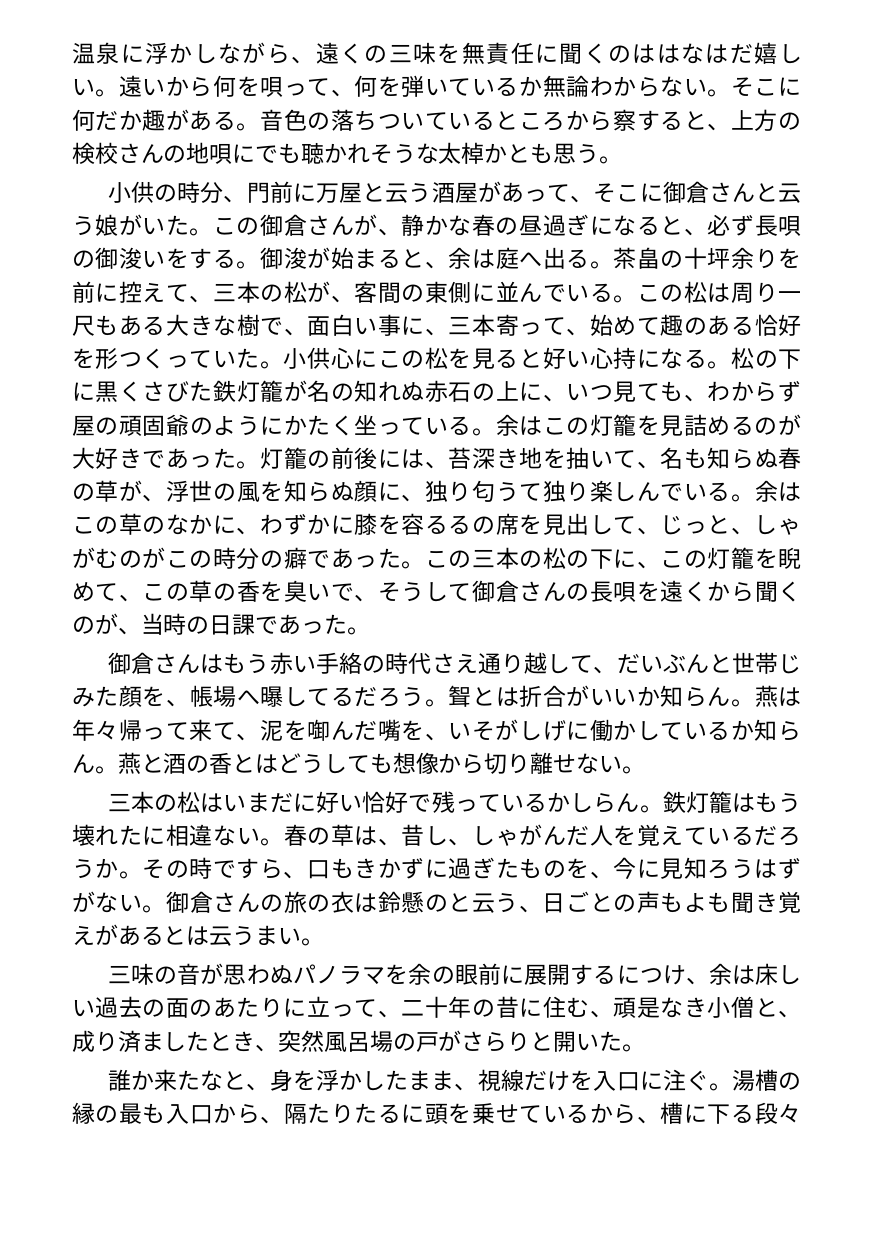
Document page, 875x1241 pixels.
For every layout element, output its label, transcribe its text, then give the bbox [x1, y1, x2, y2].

text 温泉に浮かしながら、遠くの三味を無責任に聞くのははなはだ嬉しい。遠いから何を唄って、何を弾いているか無論わからない。そこに何だか趣がある。音色の落ちついているところから察すると、上方の検校さんの地唄にでも聴かれそうな太棹かとも思う。 [72, 36, 802, 169]
text 誰か来たなと、身を浮かしたまま、視線だけを入口に注ぐ。湯槽の縁の最も入口から、隔たりたるに頭を乗せているから、槽に下る段々 [72, 1063, 802, 1129]
text 小供の時分、門前に万屋と云う酒屋があって、そこに御倉さんと云う娘がいた。この御倉さんが、静かな春の昼過ぎになると、必ず長唄の御浚いをする。御浚が始まると、余は庭へ出る。茶畠の十坪余りを前に控えて、三本の松が、客間の東側に並んでいる。この松は周り一尺もある大きな樹で、面白い事に、三本寄って、始めて趣のある恰好を形つくっていた。小供心にこの松を見ると好い心持になる。松の下に黒くさびた鉄灯籠が名の知れぬ赤石の上に、いつ見ても、わからず屋の頑固爺のようにかたく坐っている。余はこの灯籠を見詰めるのが大好きであった。灯籠の前後には、苔深き地を抽いて、名も知らぬ春の草が、浮世の風を知らぬ顔に、独り匂うて独り楽しんでいる。余はこの草のなかに、わずかに膝を容るるの席を見出して、じっと、しゃがむのがこの時分の癖であった。この三本の松の下に、この灯籠を睨めて、この草の香を臭いで、そうして御倉さんの長唄を遠くから聞くのが、当時の日課であった。 [72, 175, 802, 640]
text 三味の音が思わぬパノラマを余の眼前に展開するにつけ、余は床しい過去の面のあたりに立って、二十年の昔に住む、頑是なき小僧と、成り済ましたとき、突然風呂場の戸がさらりと開いた。 [72, 957, 802, 1057]
text 三本の松はいまだに好い恰好で残っているかしらん。鉄灯籠はもう壊れたに相違ない。春の草は、昔し、しゃがんだ人を覚えているだろうか。その時ですら、口もきかずに過ぎたものを、今に見知ろうはずがない。御倉さんの旅の衣は鈴懸のと云う、日ごとの声もよも聞き覚えがあるとは云うまい。 [72, 785, 802, 951]
text 御倉さんはもう赤い手絡の時代さえ通り越して、だいぶんと世帯じみた顔を、帳場へ曝してるだろう。聟とは折合がいいか知らん。燕は年々帰って来て、泥を啣んだ嘴を、いそがしげに働かしているか知らん。燕と酒の香とはどうしても想像から切り離せない。 [72, 646, 802, 779]
